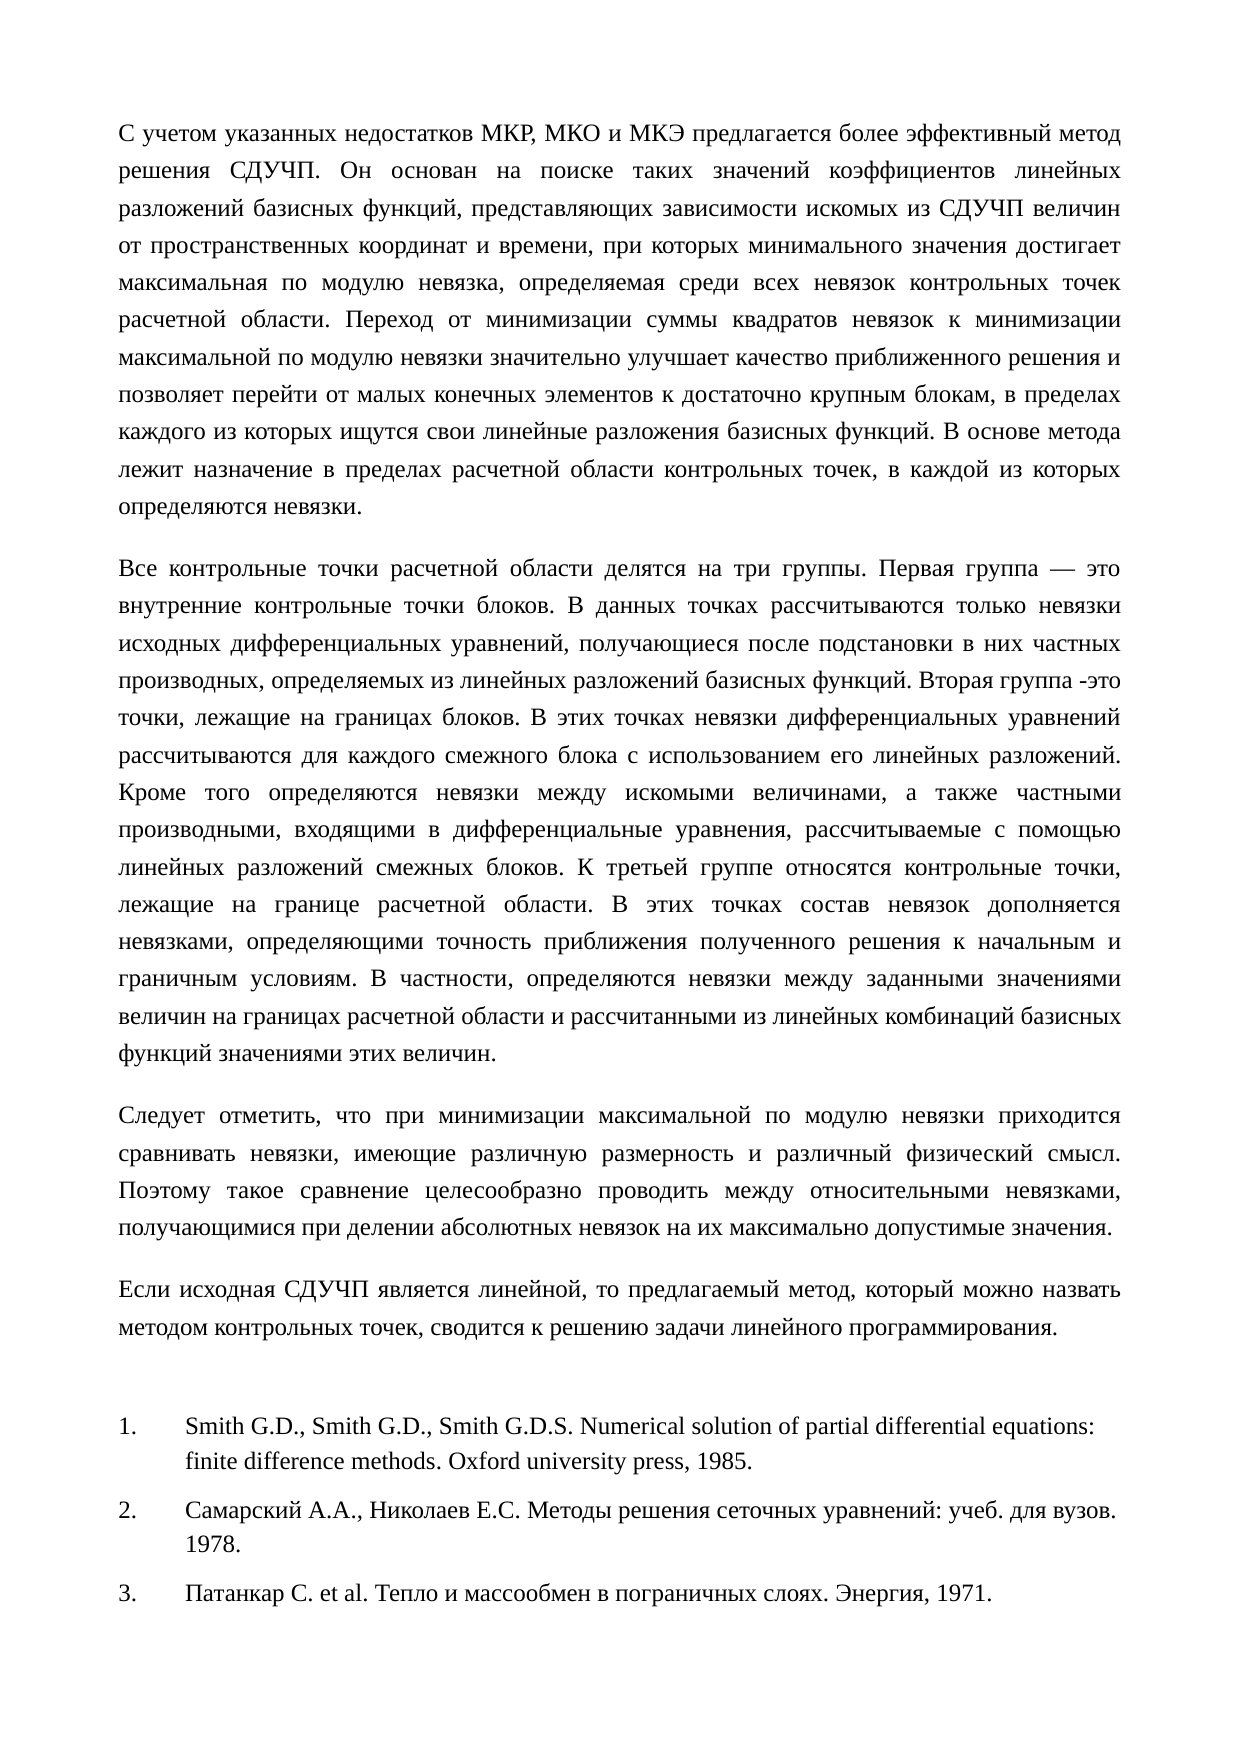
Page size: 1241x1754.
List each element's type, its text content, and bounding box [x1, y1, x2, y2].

text С учетом указанных недостатков МКР, МКО и МКЭ предлагается более эффективный метод решения СДУЧП. Он основан на поиске таких значений коэффициентов линейных разложений базисных функций, представляющих зависимости искомых из СДУЧП величин от пространственных координат и времени, при которых минимального значения достигает максимальная по модулю невязка, определяемая среди всех невязок контрольных точек расчетной области. Переход от минимизации суммы квадратов невязок к минимизации максимальной по модулю невязки значительно улучшает качество приближенного решения и позволяет перейти от малых конечных элементов к достаточно крупным блокам, в пределах каждого из которых ищутся свои линейные разложения базисных функций. В основе метода лежит назначение в пределах расчетной области контрольных точек, в каждой из которых определяются невязки. [118, 118, 1122, 520]
text 1. Smith G.D., Smith G.D., Smith G.D.S. Numerical solution of partial differential equations: finite difference methods. Oxford university press, 1985. [118, 1411, 1122, 1475]
text Следует отметить, что при минимизации максимальной по модулю невязки приходится сравнивать невязки, имеющие различную размерность и различный физический смысл. Поэтому такое сравнение целесообразно проводить между относительными невязками, получающимися при делении абсолютных невязок на их максимально допустимые значения. [118, 1100, 1122, 1241]
text 3. Патанкар С. et al. Тепло и массообмен в пограничных слоях. Энергия, 1971. [118, 1578, 1122, 1607]
text 2. Самарский А.А., Николаев Е.С. Методы решения сеточных уравнений: учеб. для вузов. 1978. [118, 1495, 1122, 1558]
text Если исходная СДУЧП является линейной, то предлагаемый метод, который можно назвать методом контрольных точек, сводится к решению задачи линейного программирования. [118, 1274, 1122, 1341]
text Все контрольные точки расчетной области делятся на три группы. Первая группа — это внутренние контрольные точки блоков. В данных точках рассчитываются только невязки исходных дифференциальных уравнений, получающиеся после подстановки в них частных производных, определяемых из линейных разложений базисных функций. Вторая группа -это точки, лежащие на границах блоков. В этих точках невязки дифференциальных уравнений рассчитываются для каждого смежного блока с использованием его линейных разложений. Кроме того определяются невязки между искомыми величинами, а также частными производными, входящими в дифференциальные уравнения, рассчитываемые с помощью линейных разложений смежных блоков. К третьей группе относятся контрольные точки, лежащие на границе расчетной области. В этих точках состав невязок дополняется невязками, определяющими точность приближения полученного решения к начальным и граничным условиям. В частности, определяются невязки между заданными значениями величин на границах расчетной области и рассчитанными из линейных комбинаций базисных функций значениями этих величин. [118, 553, 1122, 1067]
